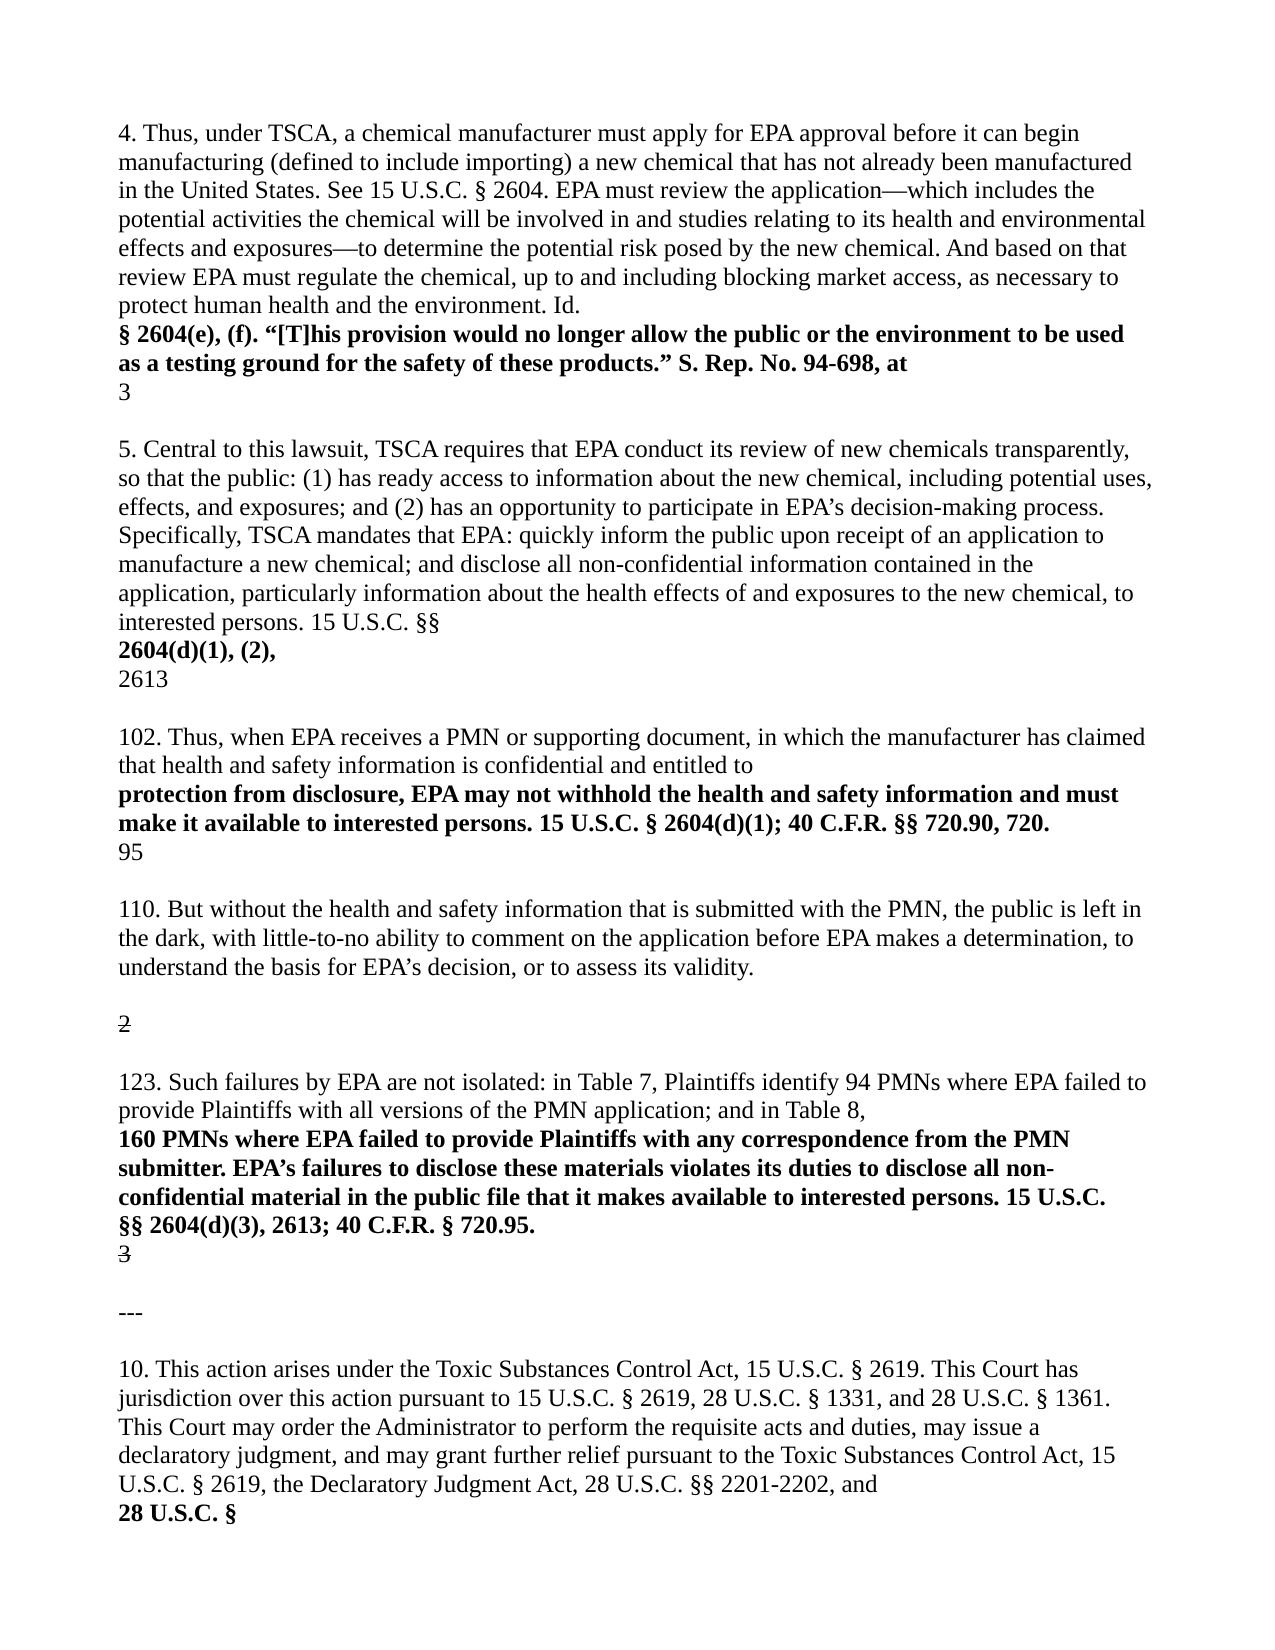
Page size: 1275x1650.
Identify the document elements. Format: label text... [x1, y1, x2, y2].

text 28 U.S.C. § [118, 1498, 1157, 1527]
text 110. But without the health and safety information that is submitted with the PMN, the public is left in the dark, with little-to-no ability to comment on the application before EPA makes a determination, to understand the basis for EPA’s decision, or to assess its validity. [118, 894, 1157, 981]
text 4. Thus, under TSCA, a chemical manufacturer must apply for EPA approval before it can begin manufacturing (defined to include importing) a new chemical that has not already been manufactured in the United States. See 15 U.S.C. § 2604. EPA must review the application—which includes the potential activities the chemical will be involved in and studies relating to its health and environmental effects and exposures—to determine the potential risk posed by the new chemical. And based on that review EPA must regulate the chemical, up to and including blocking market access, as necessary to protect human health and the environment. Id. [118, 118, 1157, 319]
text 95 [118, 837, 1157, 866]
text §§ 2604(d)(3), 2613; 40 C.F.R. § 720.95. [118, 1211, 1157, 1239]
text 102. Thus, when EPA receives a PMN or supporting document, in which the manufacturer has claimed that health and safety information is confidential and entitled to [118, 722, 1157, 779]
text 123. Such failures by EPA are not isolated: in Table 7, Plaintiffs identify 94 PMNs where EPA failed to provide Plaintiffs with all versions of the PMN application; and in Table 8, [118, 1067, 1157, 1124]
text 2613 [118, 664, 1157, 693]
text confidential material in the public file that it makes available to interested persons. 15 U.S.C. [118, 1182, 1157, 1211]
text --- [118, 1297, 1157, 1326]
text 2 [118, 1009, 1157, 1038]
text 3 [118, 377, 1157, 406]
text 160 PMNs where EPA failed to provide Plaintiffs with any correspondence from the PMN [118, 1124, 1157, 1153]
text make it available to interested persons. 15 U.S.C. § 2604(d)(1); 40 C.F.R. §§ 720.90, 720. [118, 808, 1157, 837]
text submitter. EPA’s failures to disclose these materials violates its duties to disclose all non- [118, 1153, 1157, 1182]
text as a testing ground for the safety of these products.” S. Rep. No. 94-698, at [118, 348, 1157, 377]
text 5. Central to this lawsuit, TSCA requires that EPA conduct its review of new chemicals transparently, so that the public: (1) has ready access to information about the new chemical, including potential uses, effects, and exposures; and (2) has an opportunity to participate in EPA’s decision-making process. Specifically, TSCA mandates that EPA: quickly inform the public upon receipt of an application to manufacture a new chemical; and disclose all non-confidential information contained in the application, particularly information about the health effects of and exposures to the new chemical, to interested persons. 15 U.S.C. §§ [118, 434, 1157, 636]
text § 2604(e), (f). “[T]his provision would no longer allow the public or the environment to be used [118, 319, 1157, 348]
text 10. This action arises under the Toxic Substances Control Act, 15 U.S.C. § 2619. This Court has jurisdiction over this action pursuant to 15 U.S.C. § 2619, 28 U.S.C. § 1331, and 28 U.S.C. § 1361. This Court may order the Administrator to perform the requisite acts and duties, may issue a declaratory judgment, and may grant further relief pursuant to the Toxic Substances Control Act, 15 U.S.C. § 2619, the Declaratory Judgment Act, 28 U.S.C. §§ 2201-2202, and [118, 1354, 1157, 1498]
text 3 [118, 1239, 1157, 1268]
text protection from disclosure, EPA may not withhold the health and safety information and must [118, 779, 1157, 808]
text 2604(d)(1), (2), [118, 636, 1157, 664]
